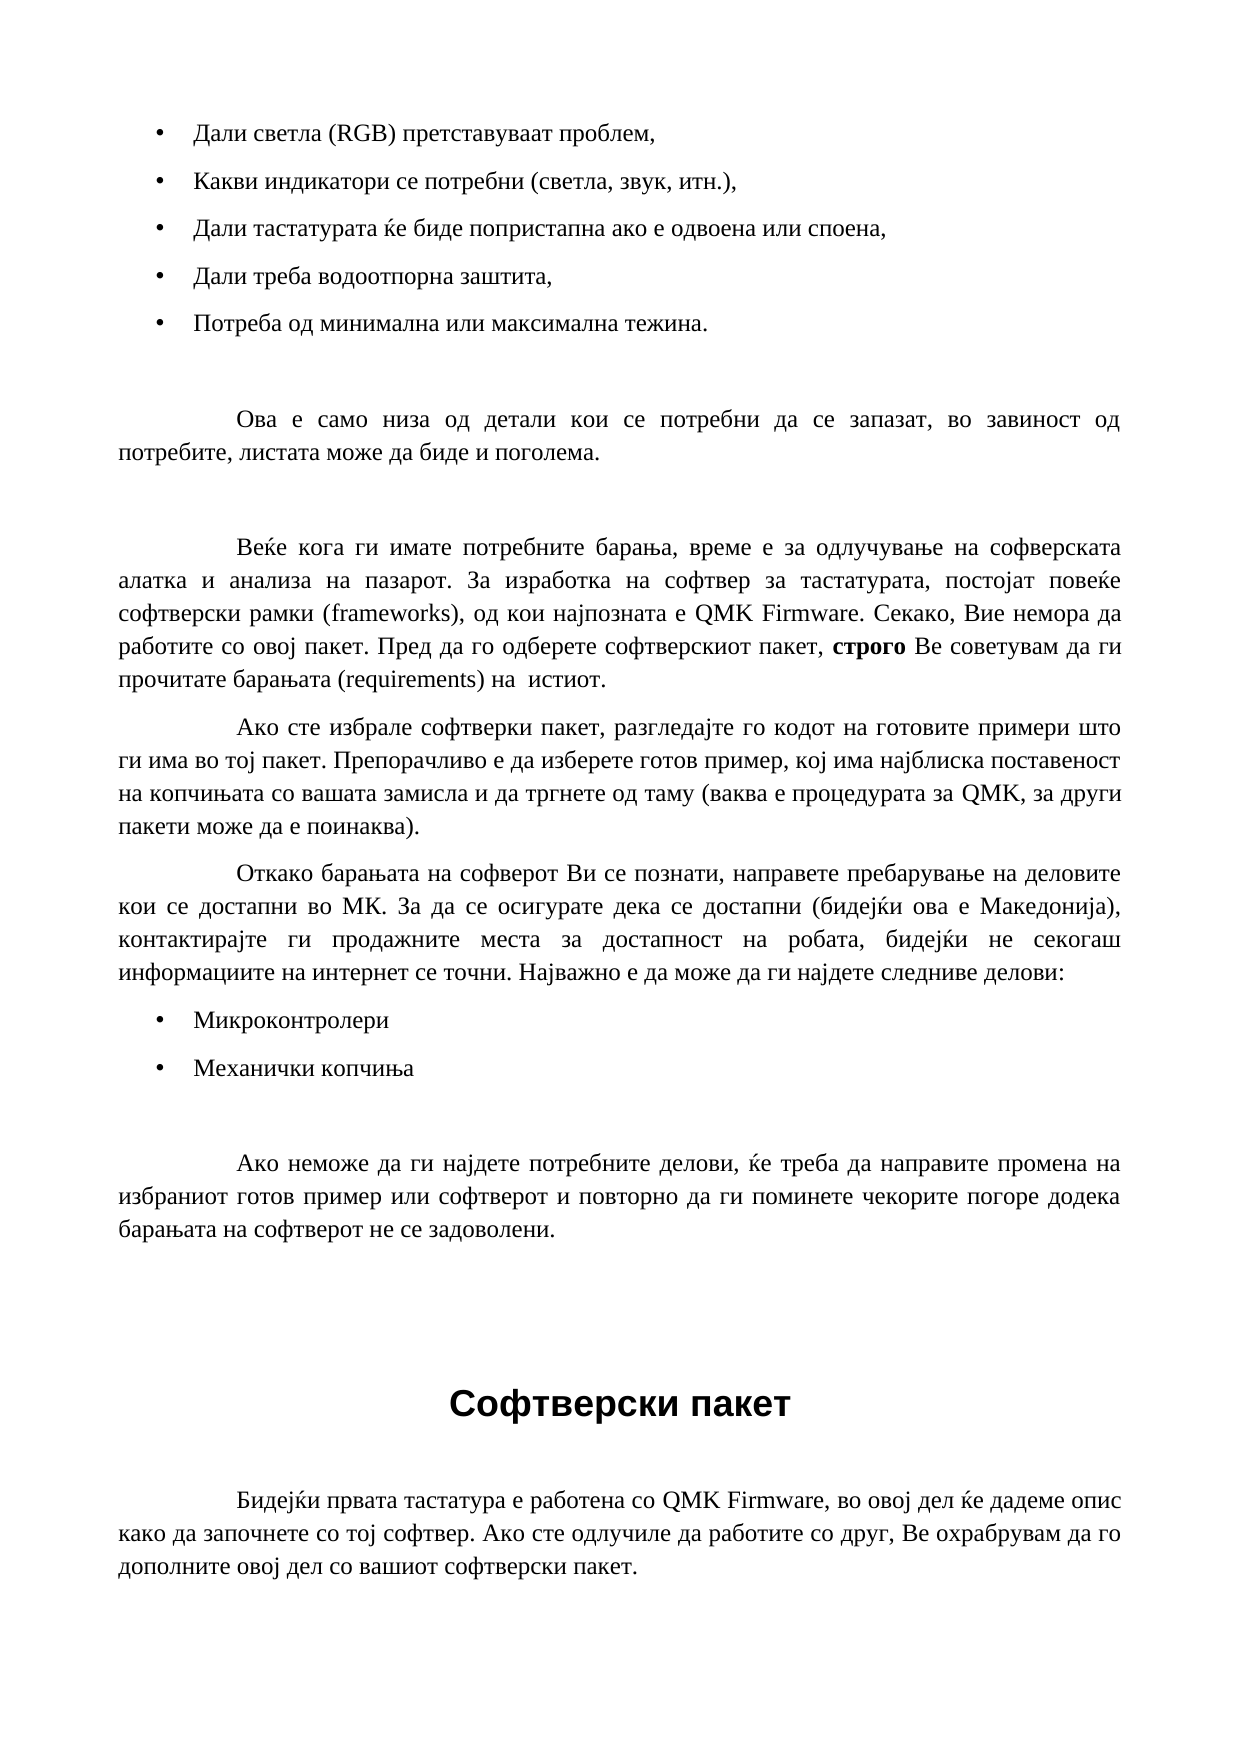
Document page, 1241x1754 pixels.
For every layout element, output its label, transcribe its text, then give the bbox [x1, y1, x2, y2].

list Какви индикатори се потребни (светла, звук, итн.), [156, 166, 1122, 194]
text Веќе кога ги имате потребните барања, време е за одлучување на софверската алатка и анализа на пазарот. За изработка на софтвер за тастатурата, постојат повеќе софтверски рамки (frameworks), од кои најпозната е QMK Firmware. Секако, Вие немора да работите со овој пакет. Пред да го одберете софтверскиот пакет, строго Ве советувам да ги прочитате барањата (requirements) на истиот. [118, 532, 1122, 693]
list Дали треба водоотпорна заштита, [156, 261, 1122, 290]
list Механички копчиња [156, 1053, 1122, 1081]
text Ова е само низа од детали кои се потребни да се запазат, во завиност од потребите, листата може да биде и поголема. [118, 404, 1122, 466]
text Ако неможе да ги најдете потребните делови, ќе треба да направите промена на избраниот готов пример или софтверот и повторно да ги поминете чекорите погоре додека барањата на софтверот не се задоволени. [118, 1148, 1122, 1243]
list Потреба од минимална или максимална тежина. [156, 308, 1122, 337]
list Микроконтролери [156, 1005, 1122, 1034]
text Откако барањата на софверот Ви се познати, направете пребарување на деловите кои се достапни во МК. За да се осигурате дека се достапни (бидејќи ова е Македонија), контактирајте ги продажните места за достапност на робата, бидејќи не секогаш информациите на интернет се точни. Најважно е да може да ги најдете следниве делови: [118, 858, 1122, 986]
list Дали светла (RGB) претставуваат проблем, [156, 118, 1122, 147]
subtitle Софтверски пакет [118, 1382, 1122, 1425]
text Бидејќи првата тастатура е работена со QMK Firmware, во овој дел ќе дадеме опис како да започнете со тој софтвер. Ако сте одлучиле да работите со друг, Ве охрабрувам да го дополните овој дел со вашиот софтверски пакет. [118, 1485, 1122, 1580]
list Дали тастатурата ќе биде попристапна ако е одвоена или споена, [156, 213, 1122, 242]
text Ако сте избрале софтверки пакет, разгледајте го кодот на готовите примери што ги има во тој пакет. Препорачливо е да изберете готов пример, кој има најблиска поставеност на копчињата со вашата замисла и да тргнете од таму (ваква е процедурата за QMK, за други пакети може да е поинаква). [118, 712, 1122, 839]
